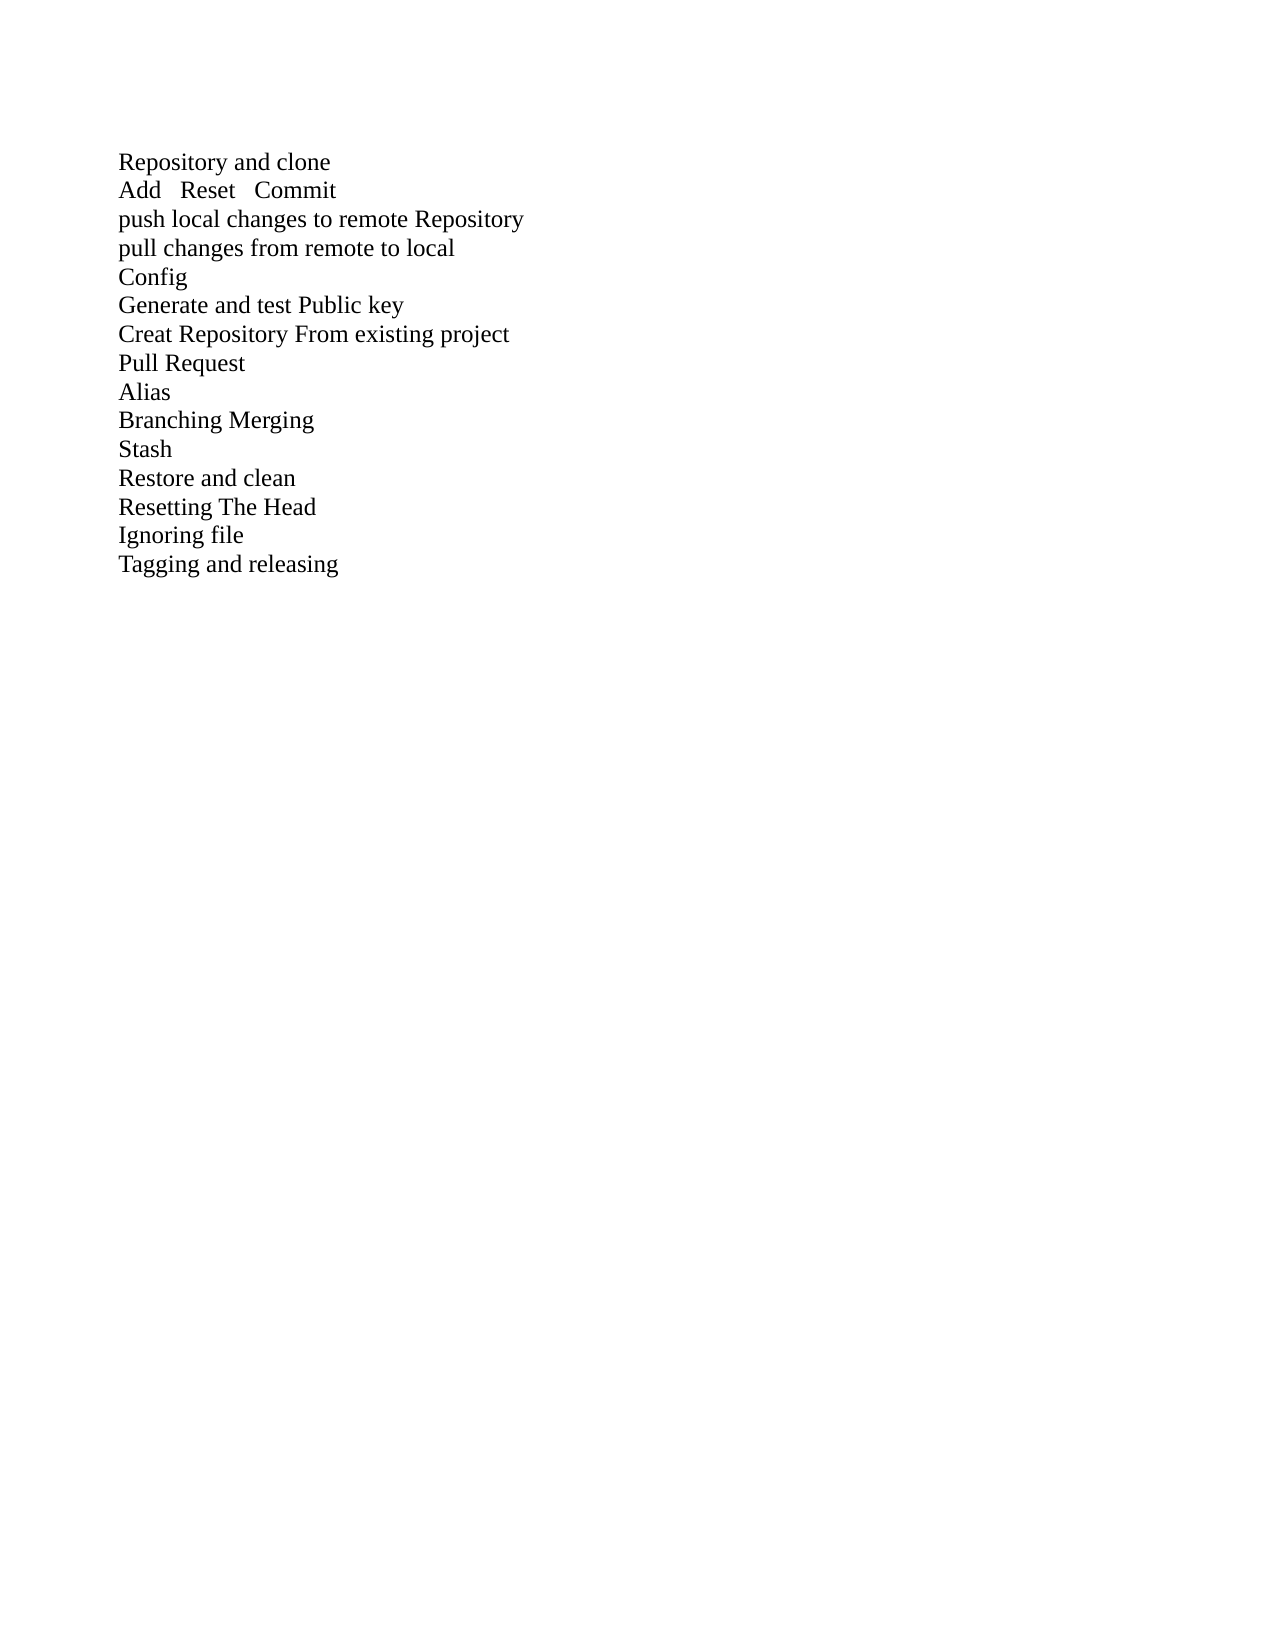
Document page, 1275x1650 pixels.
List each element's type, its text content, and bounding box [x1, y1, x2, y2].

text Config [118, 262, 1157, 291]
text Tagging and releasing [118, 549, 1157, 578]
text Stash [118, 434, 1157, 463]
text pull changes from remote to local [118, 233, 1157, 262]
text Resetting The Head [118, 492, 1157, 521]
text Branching Merging [118, 406, 1157, 434]
text Pull Request [118, 348, 1157, 377]
text Add Reset Commit [118, 176, 1157, 204]
text Ignoring file [118, 521, 1157, 549]
text Creat Repository From existing project [118, 319, 1157, 348]
text Restore and clean [118, 463, 1157, 492]
text Alias [118, 377, 1157, 406]
text push local changes to remote Repository [118, 204, 1157, 233]
text Generate and test Public key [118, 291, 1157, 319]
text Repository and clone [118, 147, 1157, 176]
